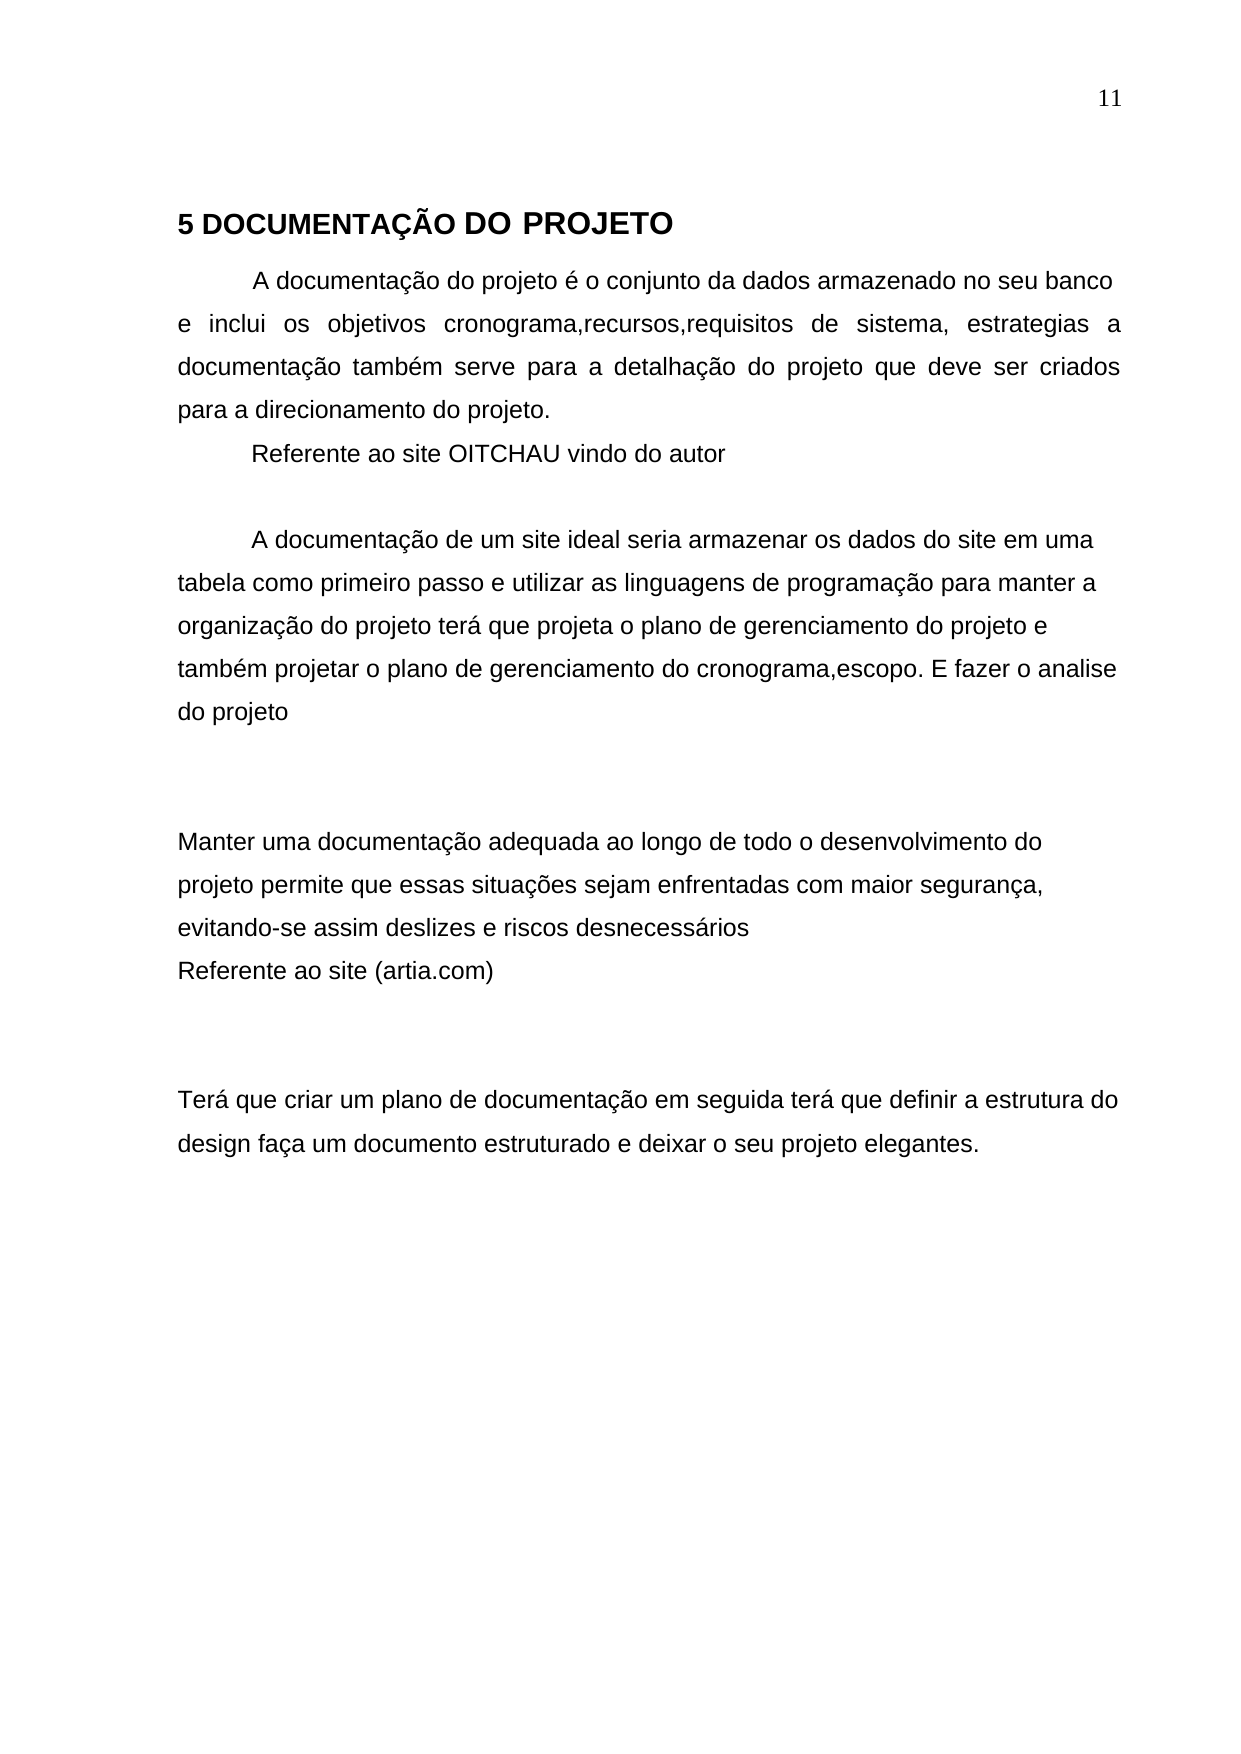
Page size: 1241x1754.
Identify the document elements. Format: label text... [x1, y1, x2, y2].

text e inclui os objetivos cronograma,recursos,requisitos de sistema, estrategias a documentação também serve para a detalhação do projeto que deve ser criados para a direcionamento do projeto. [177, 309, 1122, 424]
text Referente ao site OITCHAU vindo do autor [177, 438, 1122, 467]
text A documentação do projeto é o conjunto da dados armazenado no seu banco [177, 266, 1122, 295]
text Referente ao site (artia.com) [177, 956, 1122, 985]
text Terá que criar um plano de documentação em seguida terá que definir a estrutura do design faça um documento estruturado e deixar o seu projeto elegantes. [177, 1085, 1122, 1157]
subtitle 5 DOCUMENTAÇÃO do projeto [177, 198, 1122, 243]
text Manter uma documentação adequada ao longo de todo o desenvolvimento do projeto permite que essas situações sejam enfrentadas com maior segurança, evitando-se assim deslizes e riscos desnecessários [177, 827, 1122, 942]
text A documentação de um site ideal seria armazenar os dados do site em uma tabela como primeiro passo e utilizar as linguagens de programação para manter a organização do projeto terá que projeta o plano de gerenciamento do projeto e também projetar o plano de gerenciamento do cronograma,escopo. E fazer o analise do projeto [177, 525, 1122, 726]
